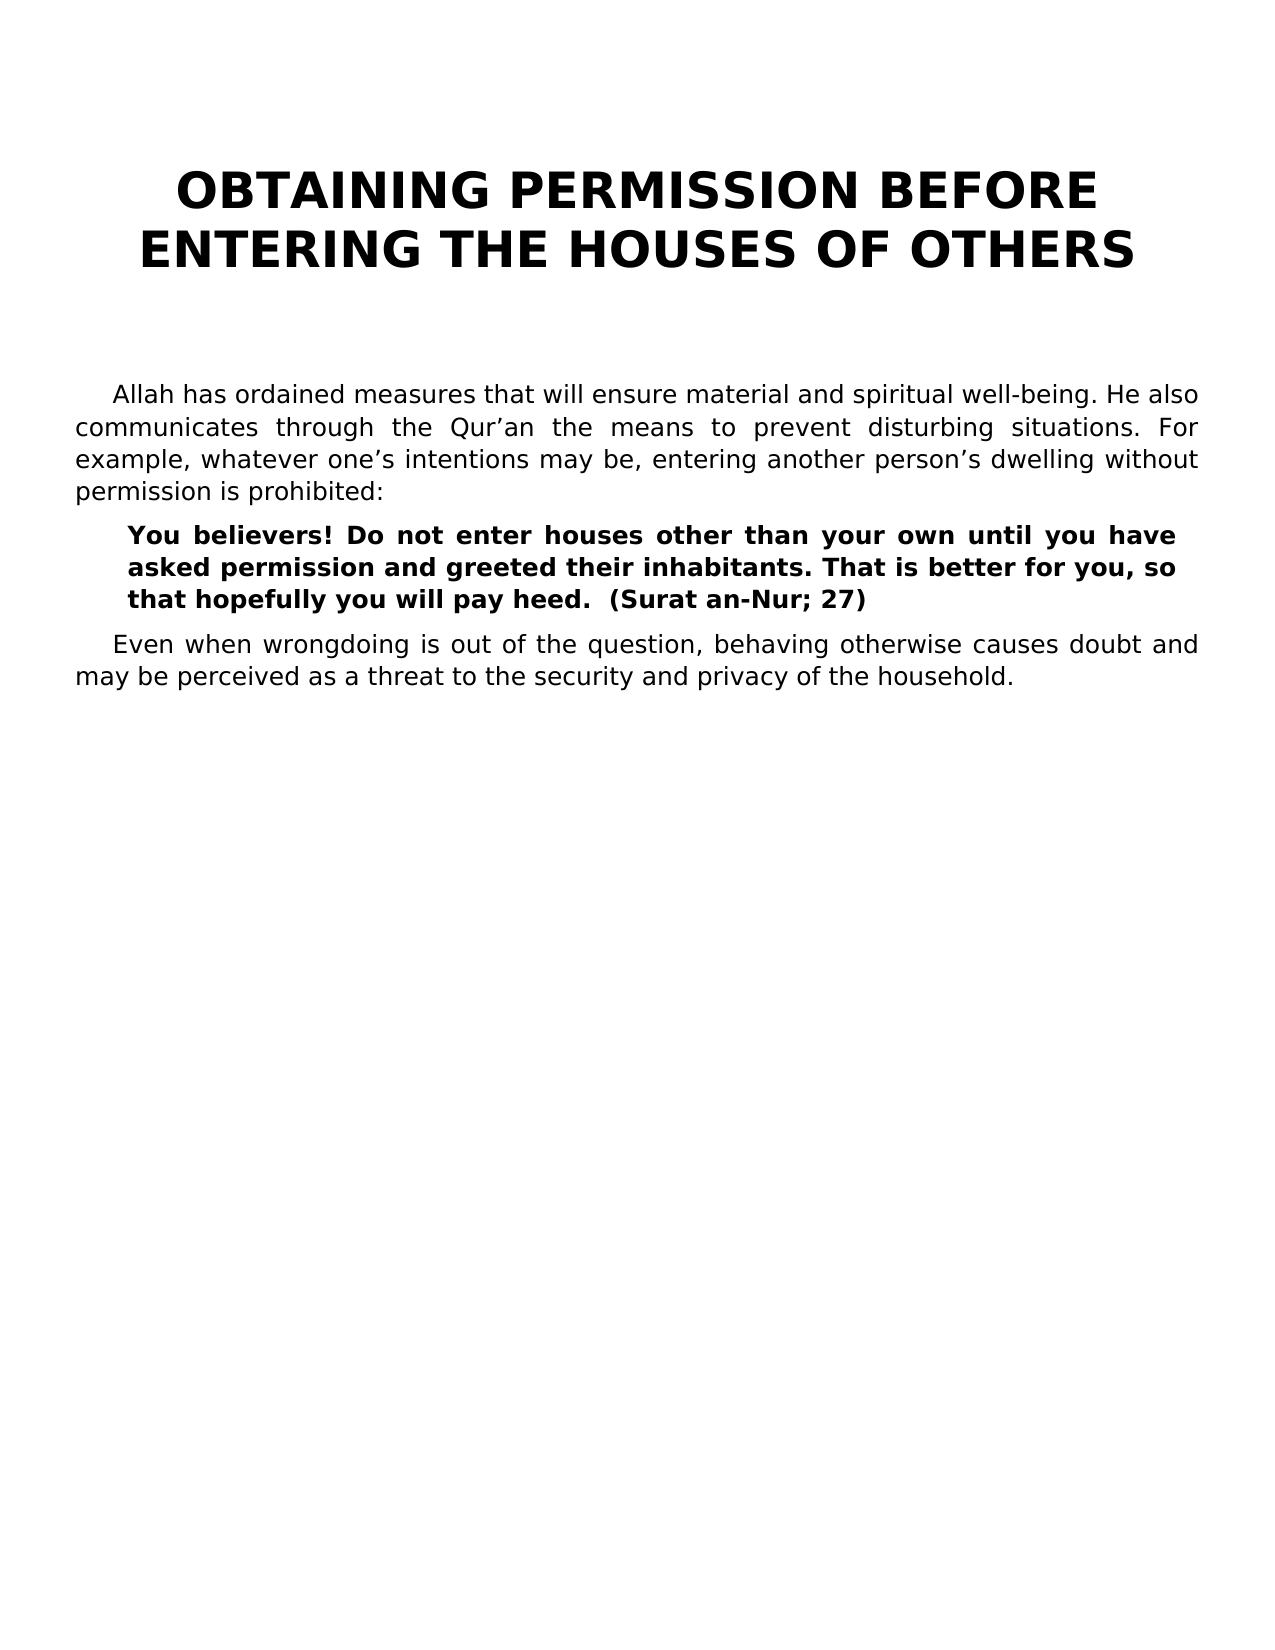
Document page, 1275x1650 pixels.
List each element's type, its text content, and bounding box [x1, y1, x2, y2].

subtitle OBTAINING PERMISSION BEFORE ENTERING THE HOUSES OF OTHERS [75, 162, 1200, 279]
text Even when wrongdoing is out of the question, behaving otherwise causes doubt and may be perceived as a threat to the security and privacy of the household. [75, 630, 1200, 691]
text You believers! Do not enter houses other than your own until you have asked permission and greeted their inhabitants. That is better for you, so that hopefully you will pay heed. (Surat an-Nur; 27) [127, 521, 1177, 615]
text Allah has ordained measures that will ensure material and spiritual well-being. He also communicates through the Qur’an the means to prevent disturbing situations. For example, whatever one’s intentions may be, entering another person’s dwelling without permission is prohibited: [75, 381, 1200, 506]
